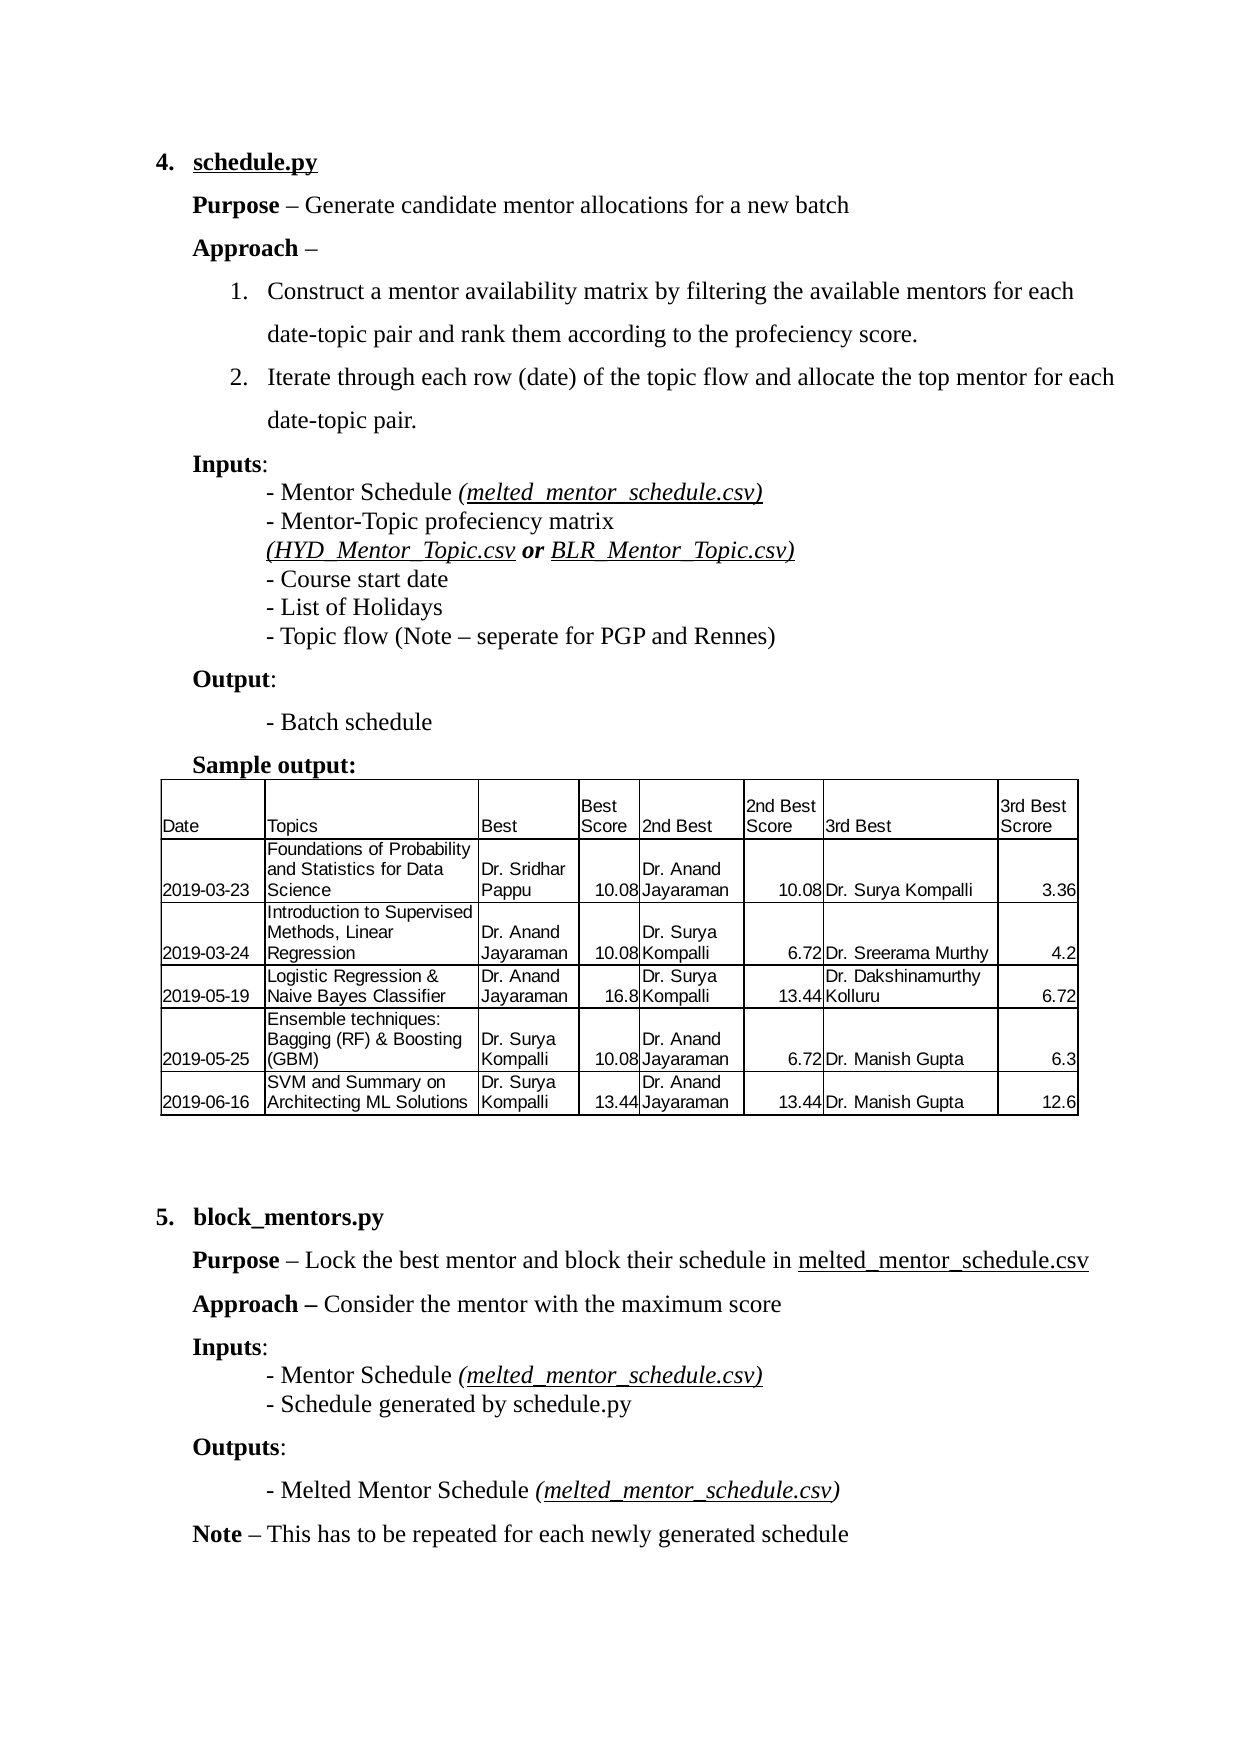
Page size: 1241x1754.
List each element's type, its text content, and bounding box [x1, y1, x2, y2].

text - Schedule generated by schedule.py [266, 1389, 1122, 1418]
text - Mentor Schedule (melted_mentor_schedule.csv) [266, 477, 1122, 506]
text Purpose – Lock the best mentor and block their schedule in melted_mentor_schedule.csv [192, 1246, 1122, 1274]
text Inputs: [118, 1332, 1122, 1361]
list block_mentors.py [156, 1202, 1122, 1231]
text Approach – [192, 233, 1122, 262]
text Note – This has to be repeated for each newly generated schedule [192, 1519, 1122, 1547]
text (HYD_Mentor_Topic.csv or BLR_Mentor_Topic.csv) [266, 535, 1122, 564]
text - List of Holidays [266, 592, 1122, 621]
text - Mentor-Topic profeciency matrix [266, 506, 1122, 535]
list Iterate through each row (date) of the topic flow and allocate the top mentor for each date-topic pair. [229, 362, 1122, 434]
text Inputs: [118, 449, 1122, 477]
text Sample output: [118, 751, 1122, 779]
text - Batch schedule [266, 707, 1122, 736]
list schedule.py [156, 147, 1122, 176]
text - Melted Mentor Schedule (melted_mentor_schedule.csv) [266, 1476, 1122, 1504]
list Construct a mentor availability matrix by filtering the available mentors for each date-topic pair and rank them according to the profeciency score. [229, 276, 1122, 348]
text Approach – Consider the mentor with the maximum score [118, 1289, 1122, 1317]
text - Topic flow (Note – seperate for PGP and Rennes) [266, 621, 1122, 650]
text - Course start date [266, 564, 1122, 592]
text Output: [118, 664, 1122, 693]
text Outputs: [118, 1432, 1122, 1461]
text - Mentor Schedule (melted_mentor_schedule.csv) [266, 1361, 1122, 1389]
text Purpose – Generate candidate mentor allocations for a new batch [118, 190, 1122, 219]
